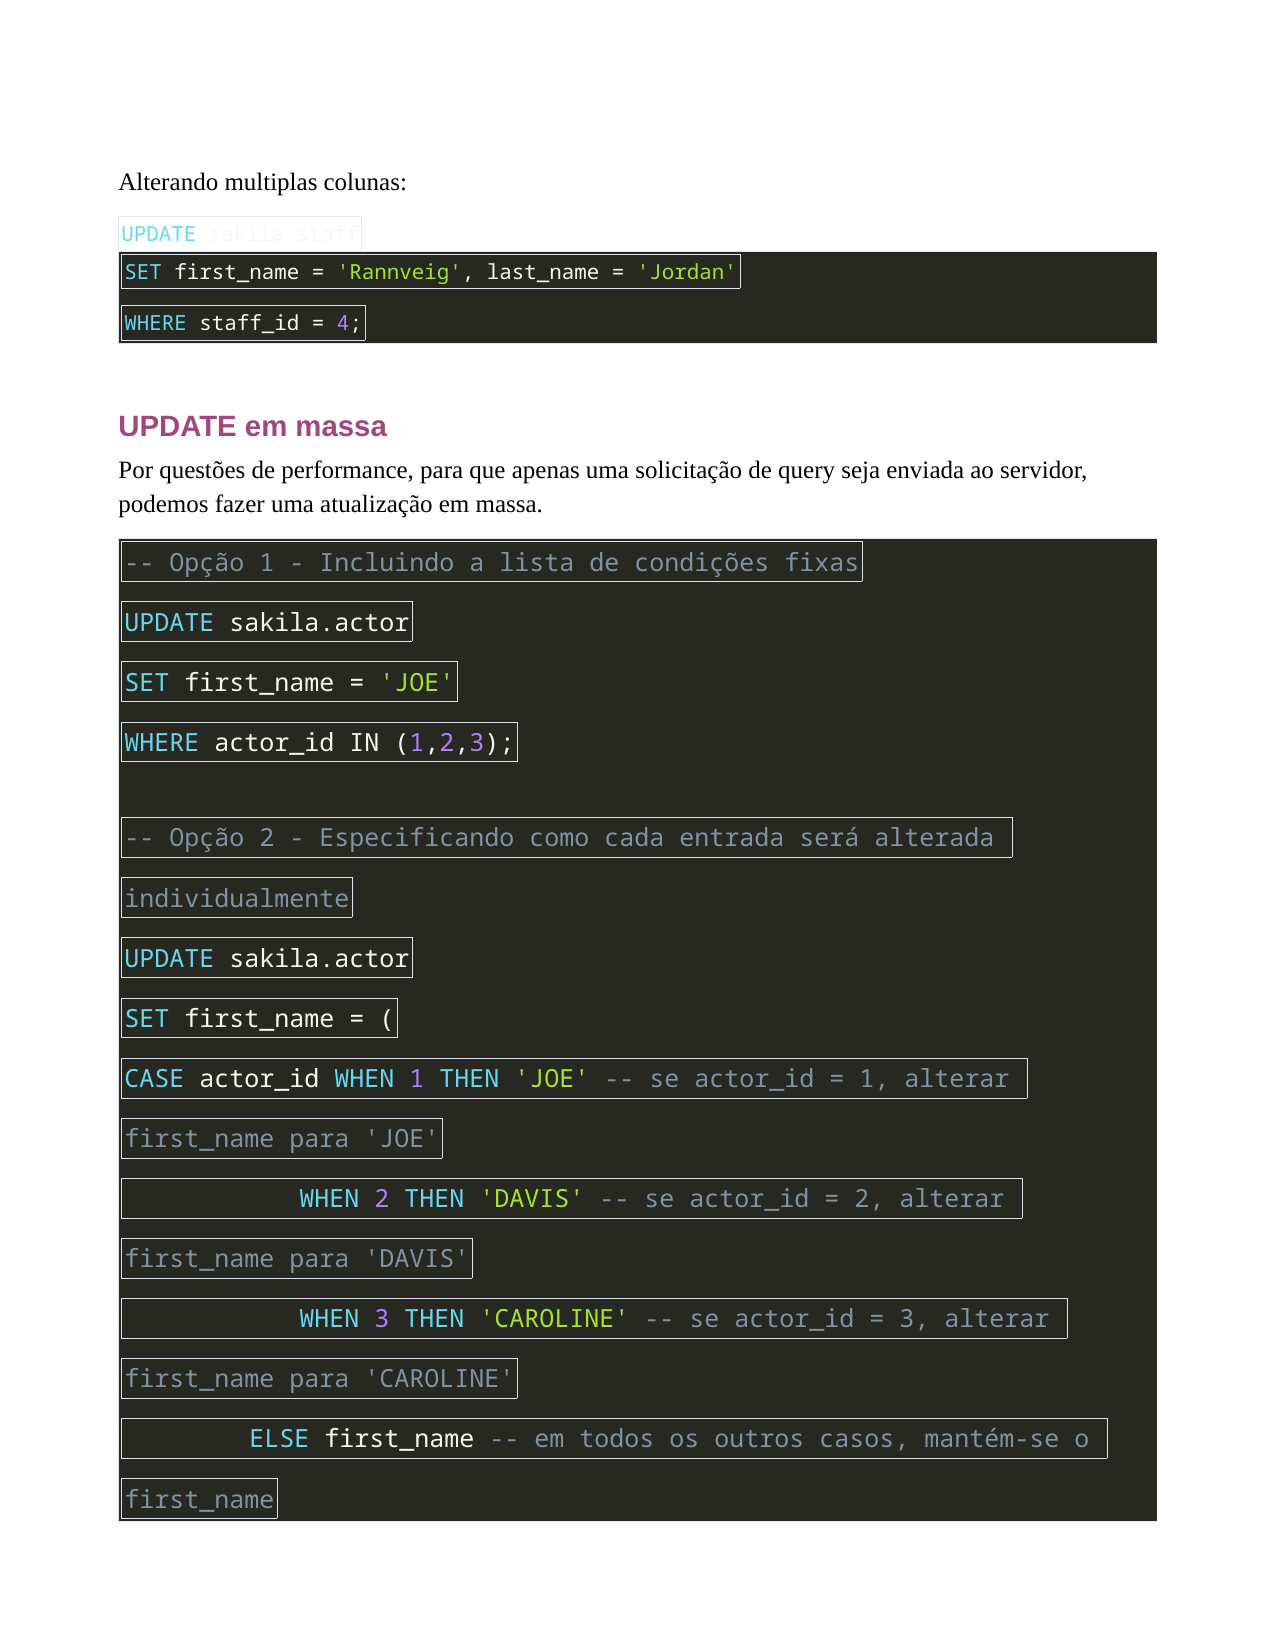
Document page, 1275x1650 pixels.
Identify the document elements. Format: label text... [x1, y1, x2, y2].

text ELSE first_name -- em todos os outros casos, mantém-se o first_name [119, 1415, 1157, 1521]
text [362, 216, 1157, 251]
text SET first_name = 'JOE' [119, 658, 1157, 702]
text WHERE actor_id IN (1,2,3); [119, 718, 1157, 762]
text SET first_name = 'Rannveig', last_name = 'Jordan' [119, 252, 1157, 288]
text WHEN 3 THEN 'CAROLINE' -- se actor_id = 3, alterar first_name para 'CAROLINE' [119, 1295, 1157, 1398]
text WHERE staff_id = 4; [119, 302, 1157, 343]
text SET first_name = ( [119, 994, 1157, 1037]
text -- Opção 2 - Especificando como cada entrada será alterada individualmente [119, 814, 1157, 917]
text UPDATE sakila.actor [119, 934, 1157, 977]
text CASE actor_id WHEN 1 THEN 'JOE' -- se actor_id = 1, alterar first_name para 'JOE' [119, 1054, 1157, 1158]
text WHEN 2 THEN 'DAVIS' -- se actor_id = 2, alterar first_name para 'DAVIS' [119, 1175, 1157, 1278]
text -- Opção 1 - Incluindo a lista de condições fixas [119, 539, 1157, 581]
subtitle UPDATE em massa [118, 375, 1157, 442]
text UPDATE sakila.actor [119, 598, 1157, 641]
text Alterando multiplas colunas: [118, 167, 1157, 196]
text UPDATE sakila.staff [119, 217, 361, 251]
text Por questões de performance, para que apenas uma solicitação de query seja enviada ao servidor, podemos fazer uma atualização em massa. [118, 455, 1157, 518]
